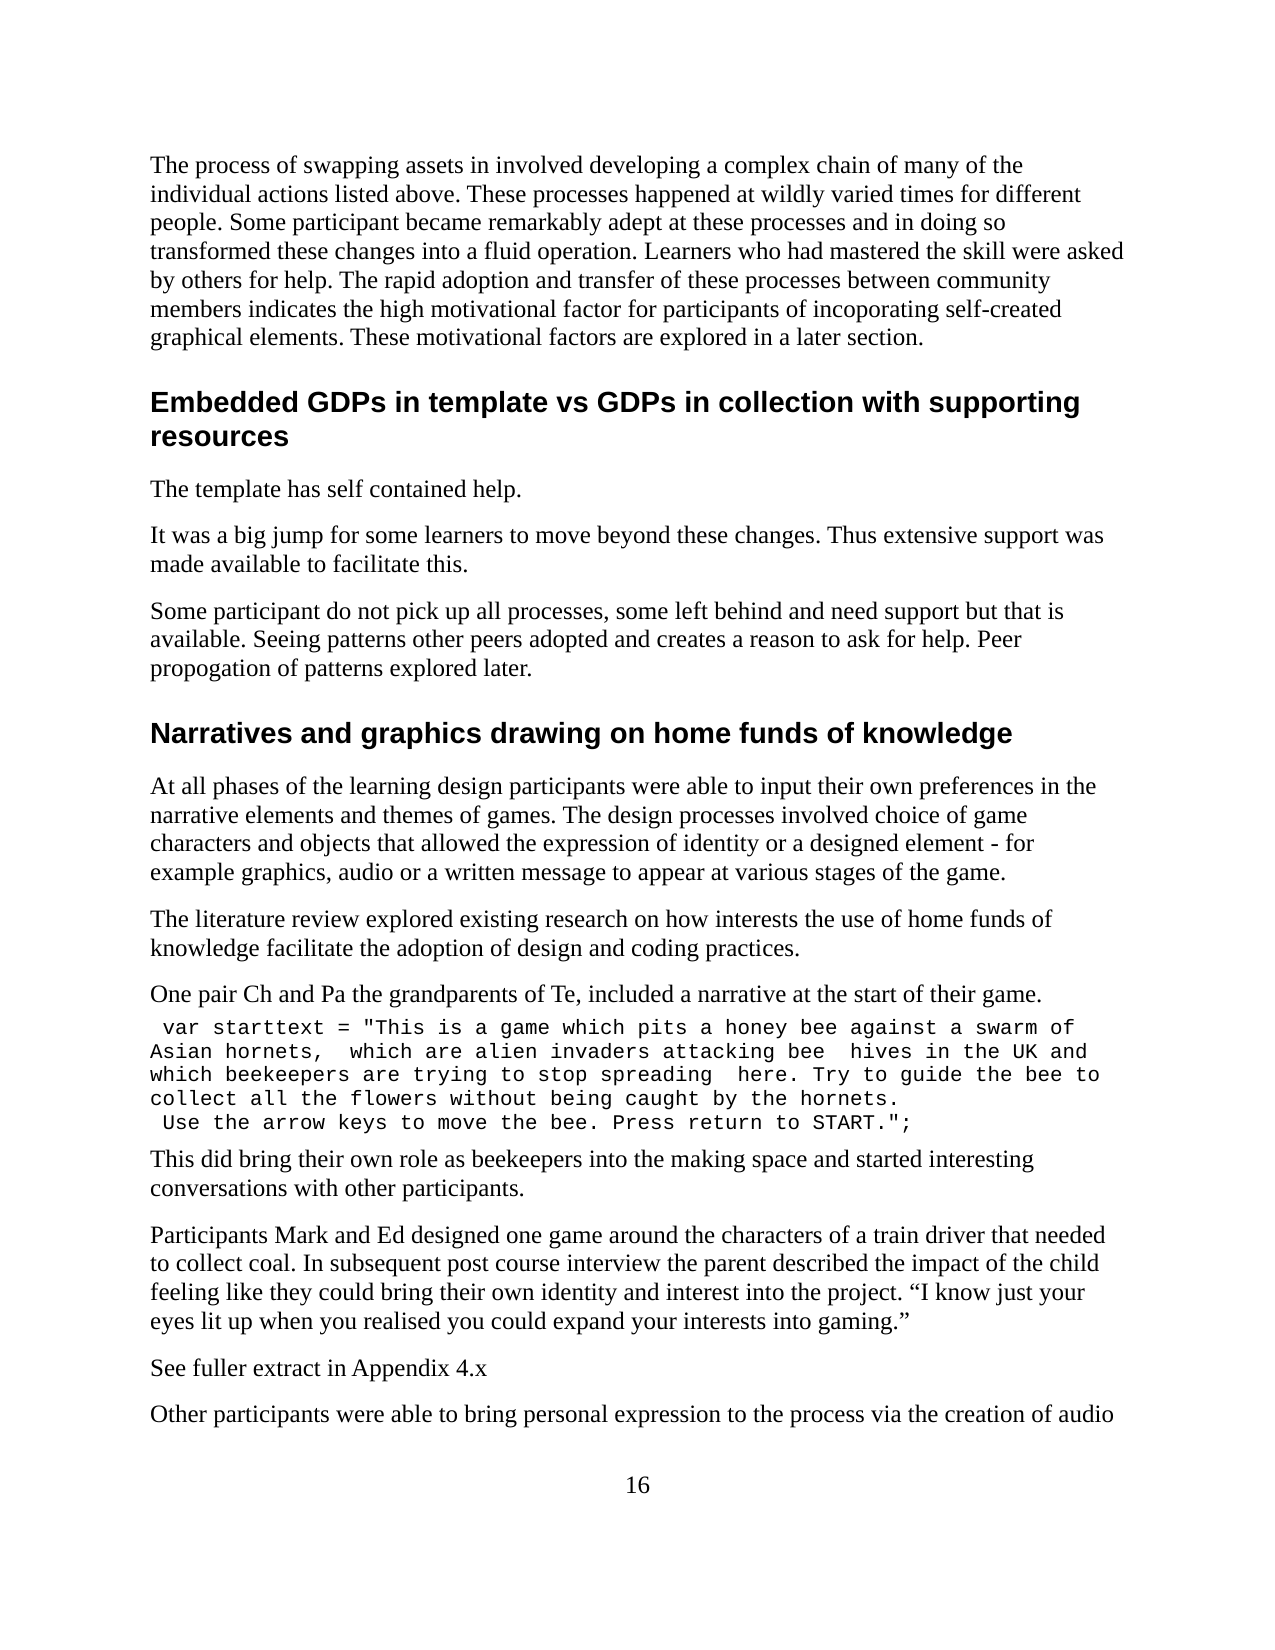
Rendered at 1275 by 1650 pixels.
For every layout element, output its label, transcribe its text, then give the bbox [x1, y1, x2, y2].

subtitle Embedded GDPs in template vs GDPs in collection with supporting resources [150, 385, 1125, 452]
text The template has self contained help. [150, 474, 1125, 502]
text The literature review explored existing research on how interests the use of home funds of knowledge facilitate the adoption of design and coding practices. [150, 904, 1125, 961]
text The process of swapping assets in involved developing a complex chain of many of the individual actions listed above. These processes happened at wildly varied times for different people. Some participant became remarkably adept at these processes and in doing so transformed these changes into a fluid operation. Learners who had mastered the skill were asked by others for help. The rapid adoption and transfer of these processes between community members indicates the high motivational factor for participants of incoporating self-created graphical elements. These motivational factors are explored in a later section. [150, 150, 1125, 351]
text Some participant do not pick up all processes, some left behind and need support but that is available. Seeing patterns other peers adopted and creates a reason to ask for help. Peer propogation of patterns explored later. [150, 596, 1125, 682]
text This did bring their own role as beekeepers into the making space and started interesting conversations with other participants. [150, 1144, 1125, 1202]
text Use the arrow keys to move the bee. Press return to START."; [150, 1112, 1125, 1135]
text Participants Mark and Ed designed one game around the characters of a train driver that needed to collect coal. In subsequent post course interview the parent described the impact of the child feeling like they could bring their own identity and interest into the project. “I know just your eyes lit up when you realised you could expand your interests into gaming.” [150, 1220, 1125, 1335]
text See fuller extract in Appendix 4.x [150, 1353, 1125, 1381]
text It was a big jump for some learners to move beyond these changes. Thus extensive support was made available to facilitate this. [150, 520, 1125, 578]
text Other participants were able to bring personal expression to the process via the creation of audio [150, 1399, 1125, 1428]
subtitle Narratives and graphics drawing on home funds of knowledge [150, 716, 1125, 749]
text At all phases of the learning design participants were able to input their own preferences in the narrative elements and themes of games. The design processes involved choice of game characters and objects that allowed the expression of identity or a designed element - for example graphics, audio or a written message to appear at various stages of the game. [150, 771, 1125, 886]
text var starttext = "This is a game which pits a honey bee against a swarm of Asian hornets, which are alien invaders attacking bee hives in the UK and which beekeepers are trying to stop spreading here. Try to guide the bee to collect all the flowers without being caught by the hornets. [150, 1017, 1125, 1112]
text One pair Ch and Pa the grandparents of Te, included a narrative at the start of their game. [150, 979, 1125, 1008]
